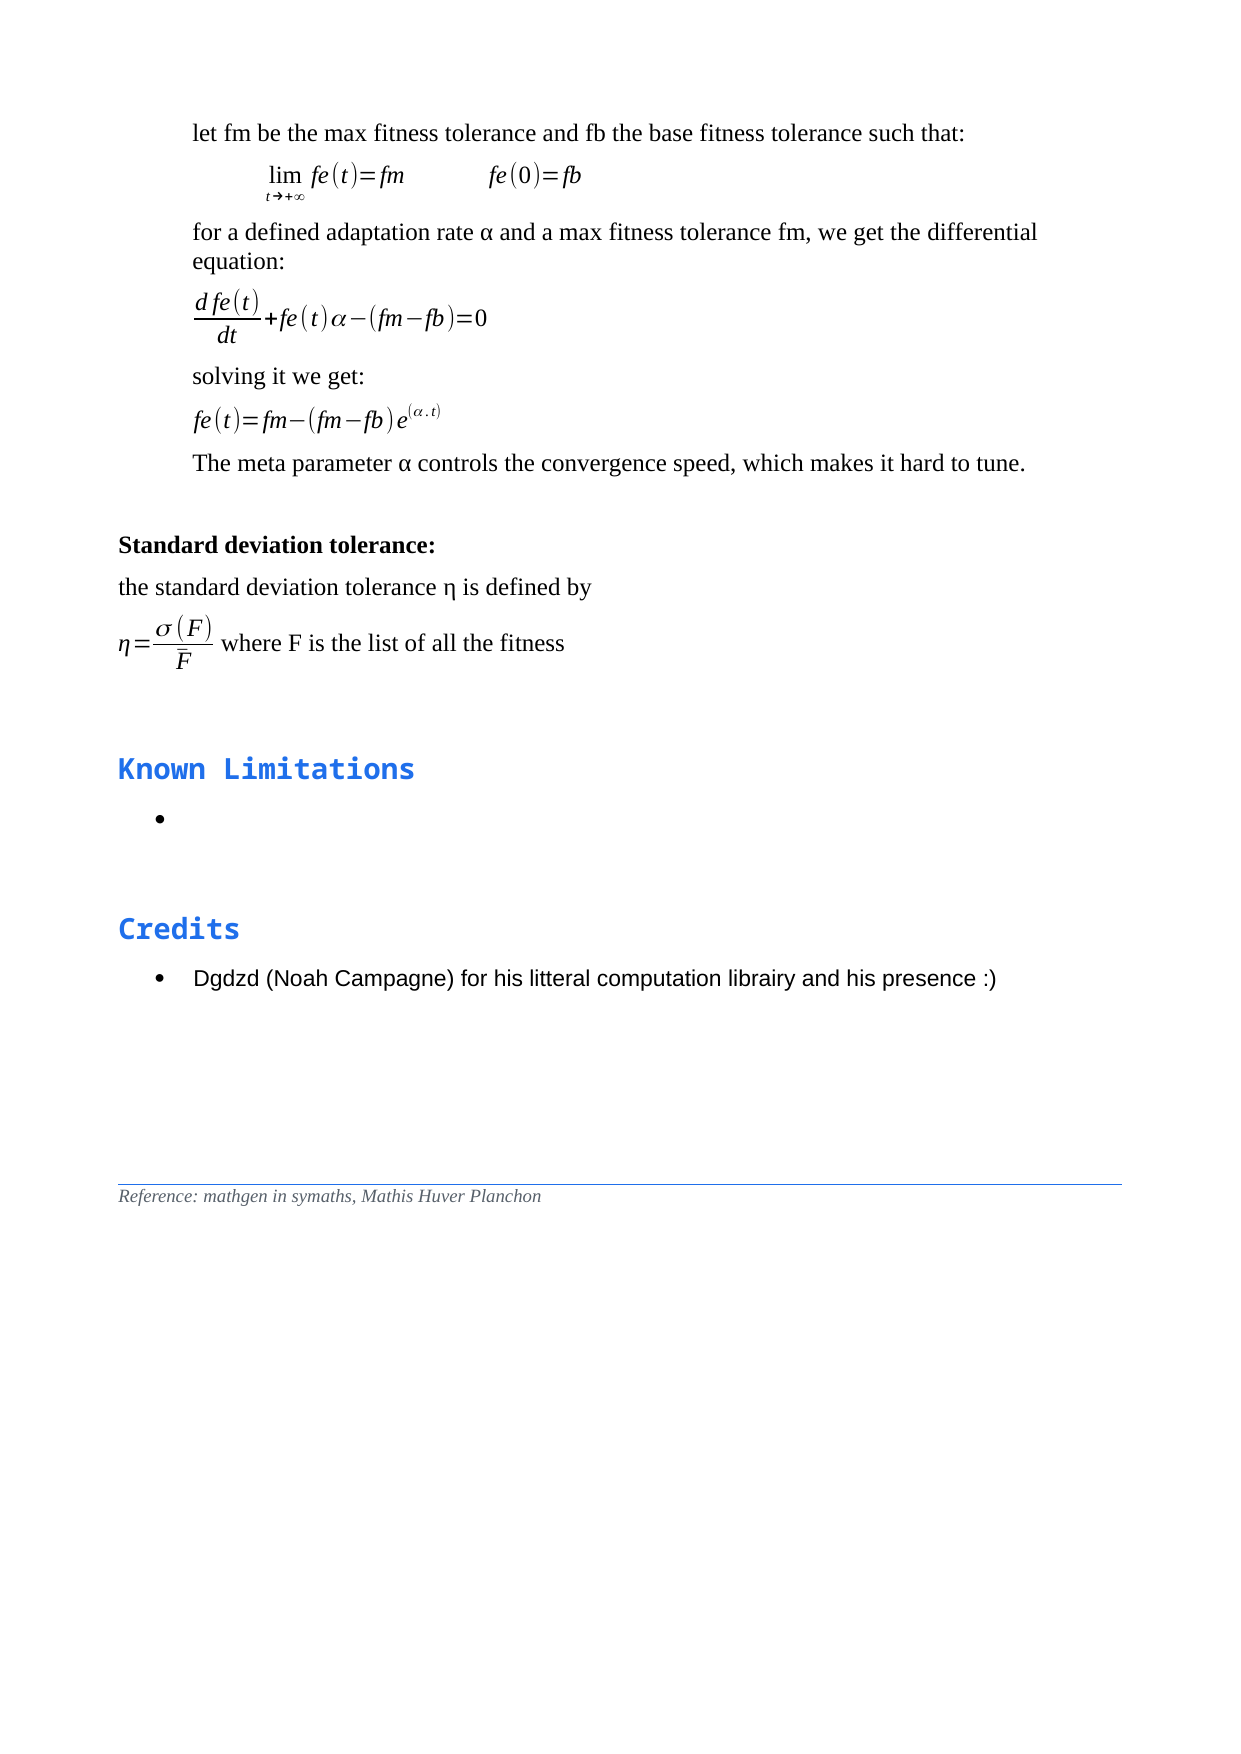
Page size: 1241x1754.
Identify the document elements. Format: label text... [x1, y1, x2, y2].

text for a defined adaptation rate α and a max fitness tolerance fm, we get the differential equation: [118, 217, 1122, 274]
subtitle Credits [118, 908, 1122, 948]
text The meta parameter α controls the convergence speed, which makes it hard to tune. [118, 448, 1122, 477]
text solving it we get: [118, 361, 1122, 389]
text Reference: mathgen in symaths, Mathis Huver Planchon [118, 1185, 1122, 1206]
text where F is the list of all the fitness [118, 613, 1122, 674]
list Dgdzd (Noah Campagne) for his litteral computation librairy and his presence :) [156, 964, 1122, 991]
subtitle Known Limitations [118, 748, 1122, 788]
text the standard deviation tolerance η is defined by [118, 572, 1122, 600]
text let fm be the max fitness tolerance and fb the base fitness tolerance such that: [118, 118, 1122, 147]
text Standard deviation tolerance: [118, 530, 1122, 559]
